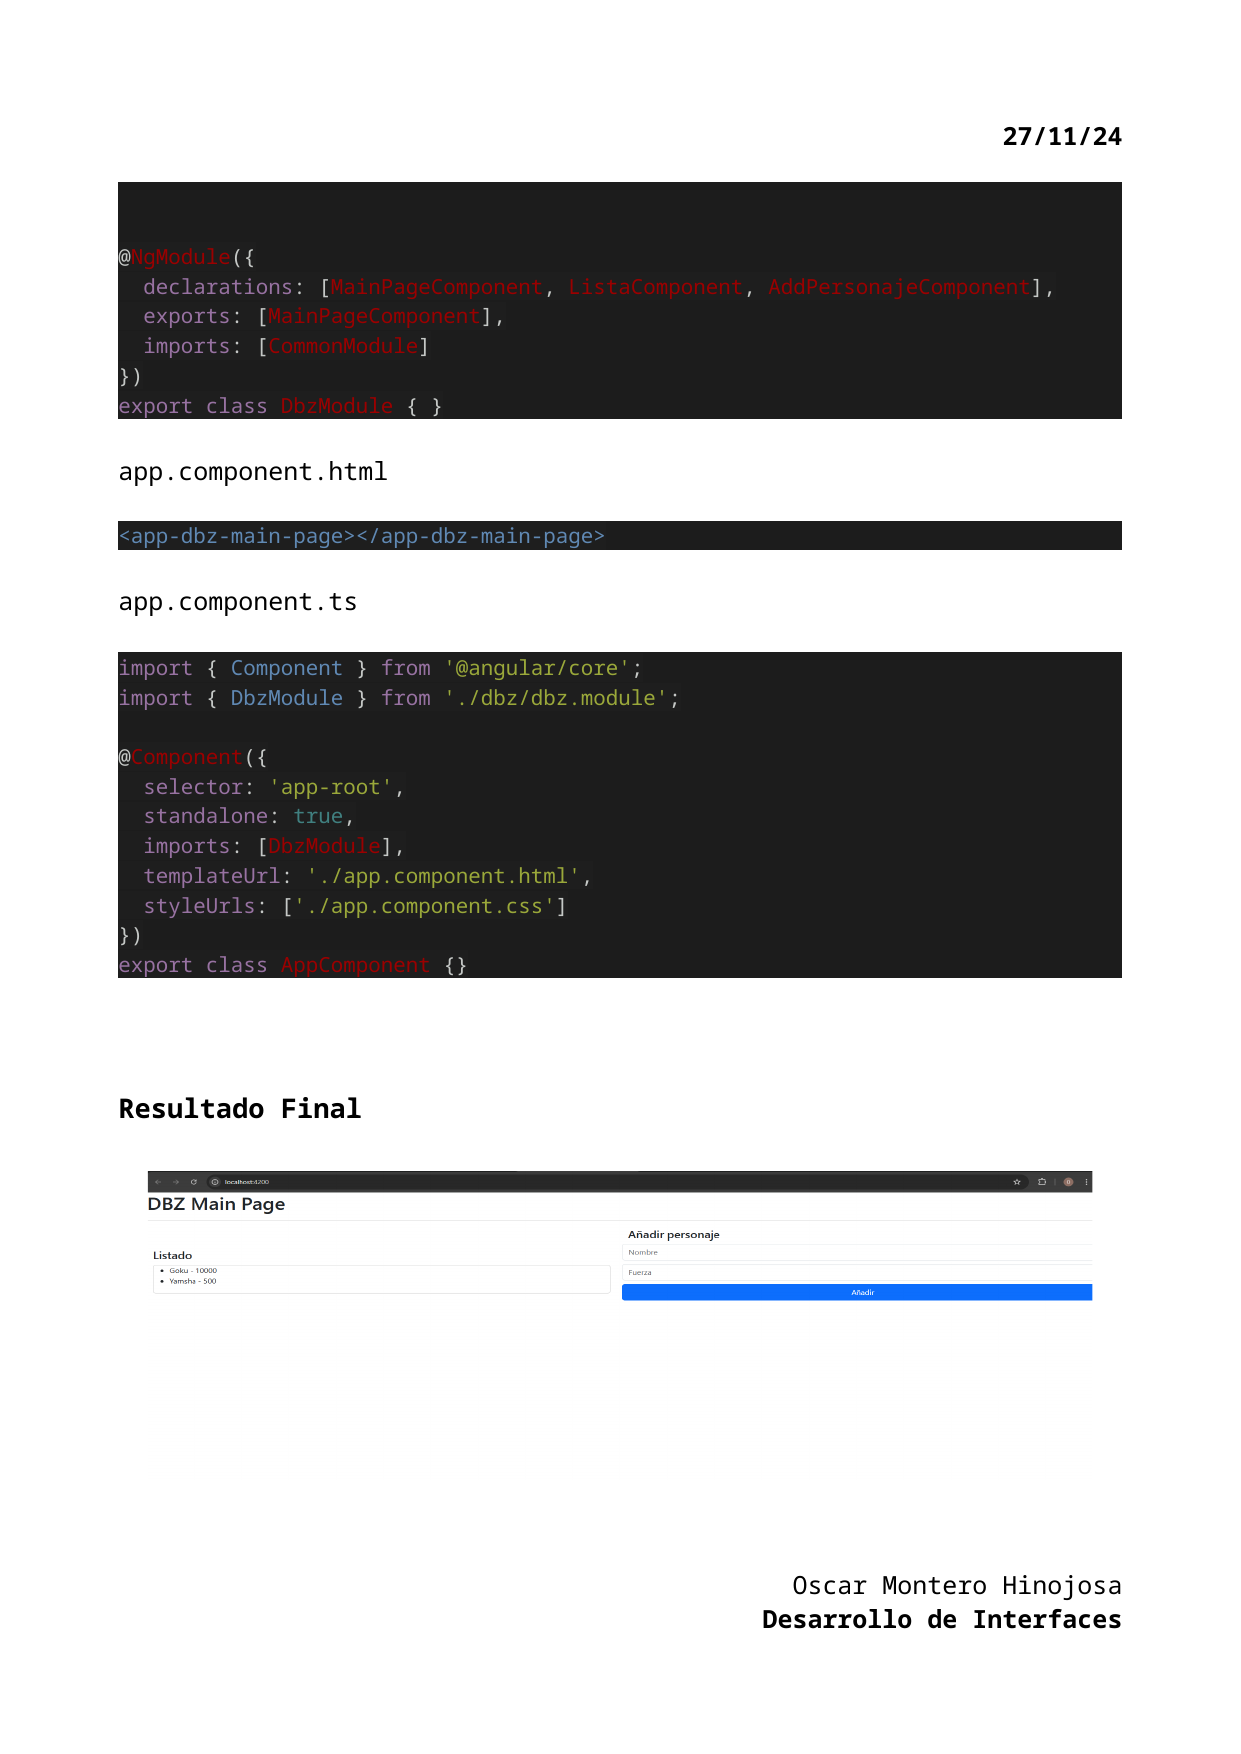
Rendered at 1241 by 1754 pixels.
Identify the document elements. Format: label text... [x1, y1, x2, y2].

text @NgModule({ [118, 241, 1122, 271]
text export class DbzModule { } [118, 389, 1122, 419]
text Resultado Final [118, 1089, 1122, 1126]
text }) [118, 360, 1122, 389]
text styleUrls: ['./app.component.css'] [118, 889, 1122, 919]
text selector: 'app-root', [118, 771, 1122, 800]
text app.component.ts [118, 584, 1122, 618]
text import { Component } from '@angular/core'; [118, 652, 1122, 682]
text exports: [MainPageComponent], [118, 300, 1122, 330]
text templateUrl: './app.component.html', [118, 860, 1122, 889]
text imports: [CommonModule] [118, 330, 1122, 360]
text app.component.html [118, 453, 1122, 487]
text standalone: true, [118, 800, 1122, 830]
text imports: [DbzModule], [118, 830, 1122, 860]
picture [147, 1171, 1093, 1480]
text export class AppComponent {} [118, 949, 1122, 978]
text declarations: [MainPageComponent, ListaComponent, AddPersonajeComponent], [118, 271, 1122, 300]
text import { DbzModule } from './dbz/dbz.module'; [118, 682, 1122, 711]
text <app-dbz-main-page></app-dbz-main-page> [118, 521, 1122, 550]
text @Component({ [118, 741, 1122, 771]
text }) [118, 919, 1122, 949]
